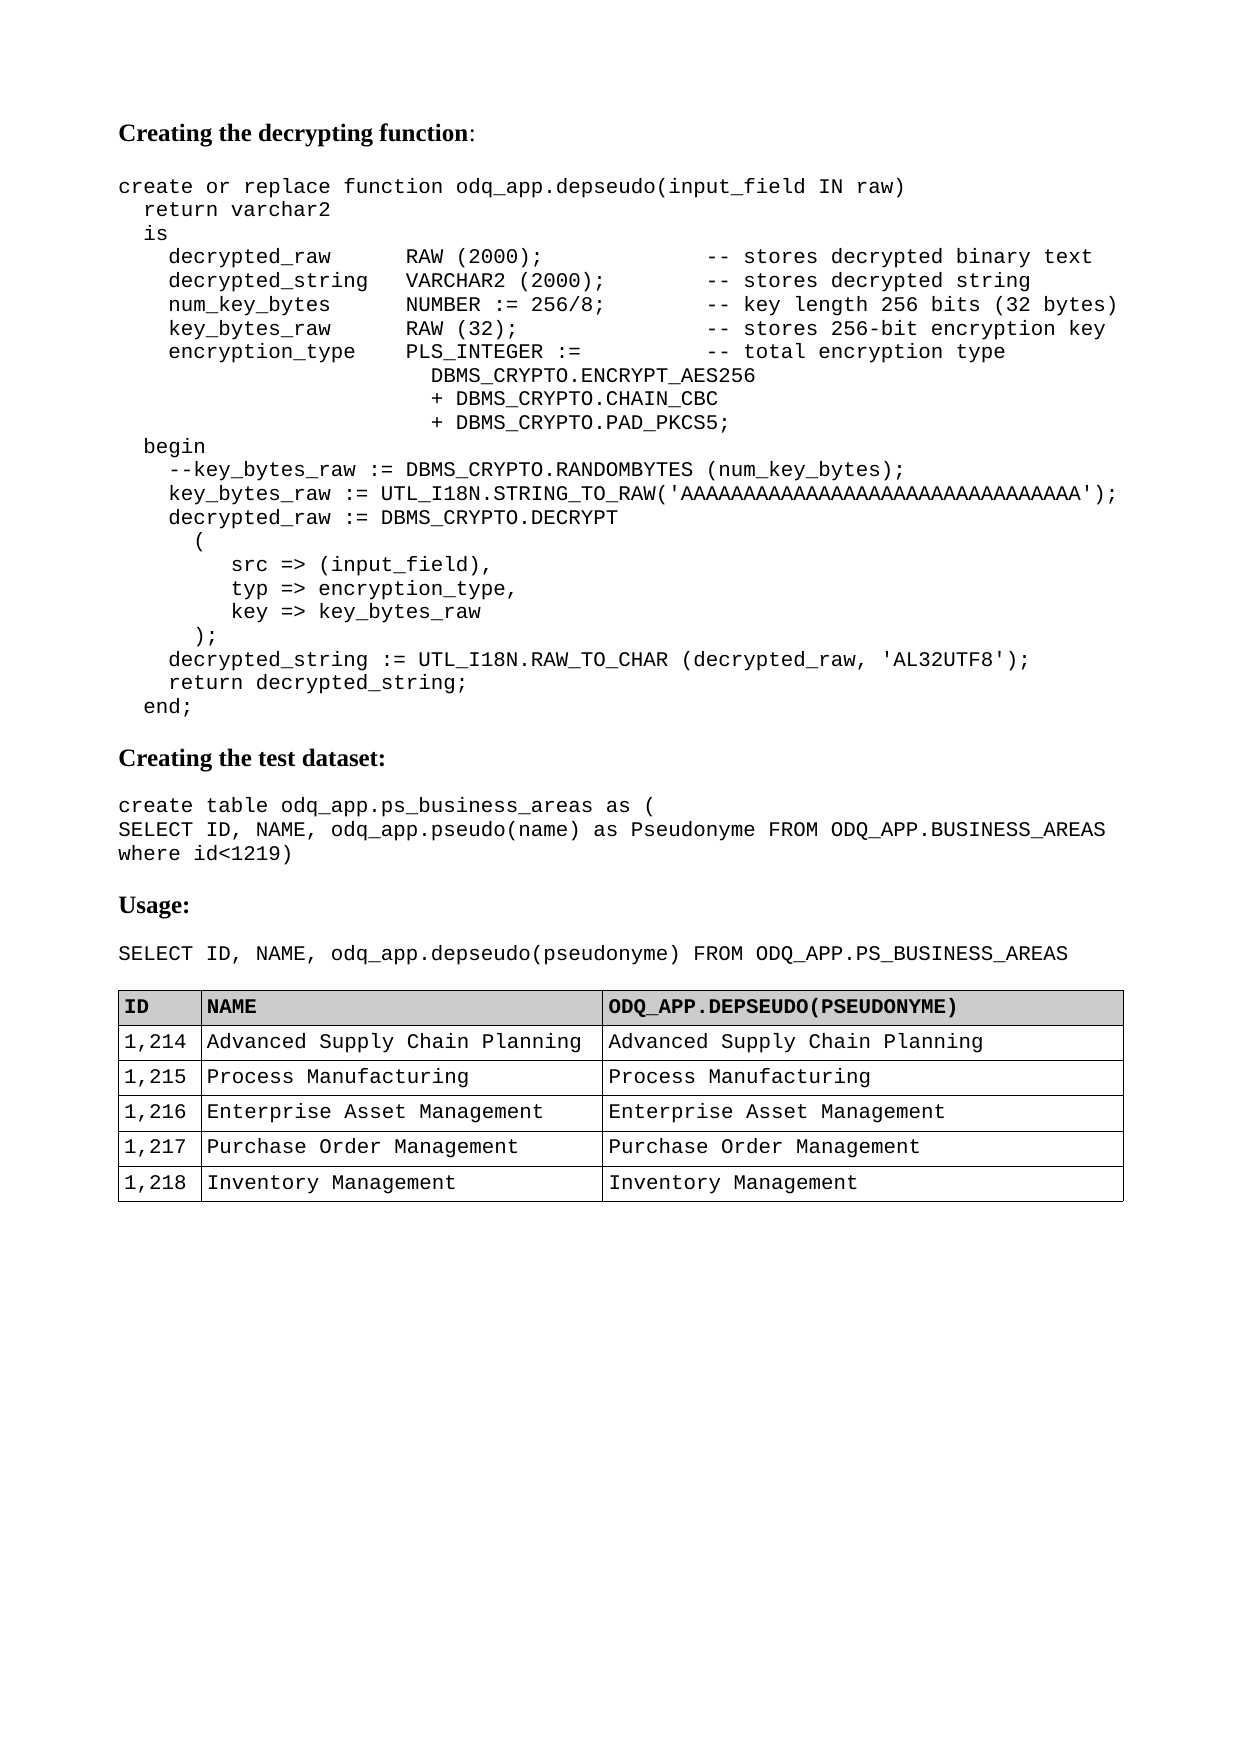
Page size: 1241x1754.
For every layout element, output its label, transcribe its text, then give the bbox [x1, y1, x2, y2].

text DBMS_CRYPTO.ENCRYPT_AES256 [118, 365, 1122, 388]
text create or replace function odq_app.depseudo(input_field IN raw) [118, 176, 1122, 199]
text key => key_bytes_raw [118, 601, 1122, 625]
text decrypted_raw := DBMS_CRYPTO.DECRYPT [118, 507, 1122, 530]
text encryption_type PLS_INTEGER := -- total encryption type [118, 341, 1122, 365]
table_cell Purchase Order Management [603, 1132, 1123, 1166]
text key_bytes_raw := UTL_I18N.STRING_TO_RAW('AAAAAAAAAAAAAAAAAAAAAAAAAAAAAAAA'); [118, 483, 1122, 507]
text decrypted_string VARCHAR2 (2000); -- stores decrypted string [118, 270, 1122, 294]
table_cell Inventory Management [603, 1167, 1123, 1201]
text end; [118, 696, 1122, 719]
table_cell Advanced Supply Chain Planning [202, 1026, 602, 1060]
table_cell Advanced Supply Chain Planning [603, 1026, 1123, 1060]
text Creating the decrypting function: [118, 118, 1122, 147]
text + DBMS_CRYPTO.PAD_PKCS5; [118, 412, 1122, 436]
table_cell 1,216 [119, 1096, 201, 1131]
table_cell Process Manufacturing [603, 1061, 1123, 1095]
text src => (input_field), [118, 554, 1122, 578]
table_cell Inventory Management [202, 1167, 602, 1201]
text decrypted_raw RAW (2000); -- stores decrypted binary text [118, 247, 1122, 270]
text ( [118, 530, 1122, 554]
text return decrypted_string; [118, 672, 1122, 696]
text --key_bytes_raw := DBMS_CRYPTO.RANDOMBYTES (num_key_bytes); [118, 459, 1122, 483]
text decrypted_string := UTL_I18N.RAW_TO_CHAR (decrypted_raw, 'AL32UTF8'); [118, 648, 1122, 672]
text SELECT ID, NAME, odq_app.pseudo(name) as Pseudonyme FROM ODQ_APP.BUSINESS_AREAS where id<1219) [118, 819, 1122, 866]
table_cell 1,215 [119, 1061, 201, 1095]
text num_key_bytes NUMBER := 256/8; -- key length 256 bits (32 bytes) [118, 294, 1122, 317]
text typ => encryption_type, [118, 578, 1122, 601]
table_cell Enterprise Asset Management [202, 1096, 602, 1131]
table_header ODQ_APP.DEPSEUDO(PSEUDONYME) [603, 991, 1123, 1025]
table_cell Purchase Order Management [202, 1132, 602, 1166]
text + DBMS_CRYPTO.CHAIN_CBC [118, 388, 1122, 412]
text Usage: [118, 890, 1122, 919]
text create table odq_app.ps_business_areas as ( [118, 796, 1122, 819]
text begin [118, 436, 1122, 459]
table_header NAME [202, 991, 602, 1025]
table_cell 1,214 [119, 1026, 201, 1060]
text Creating the test dataset: [118, 743, 1122, 772]
text SELECT ID, NAME, odq_app.depseudo(pseudonyme) FROM ODQ_APP.PS_BUSINESS_AREAS [118, 942, 1122, 966]
table_header ID [119, 991, 201, 1025]
text return varchar2 [118, 199, 1122, 223]
text ); [118, 625, 1122, 648]
text key_bytes_raw RAW (32); -- stores 256-bit encryption key [118, 317, 1122, 341]
table_cell 1,218 [119, 1167, 201, 1201]
table_cell Process Manufacturing [202, 1061, 602, 1095]
table_cell Enterprise Asset Management [603, 1096, 1123, 1131]
table_cell 1,217 [119, 1132, 201, 1166]
text is [118, 223, 1122, 247]
